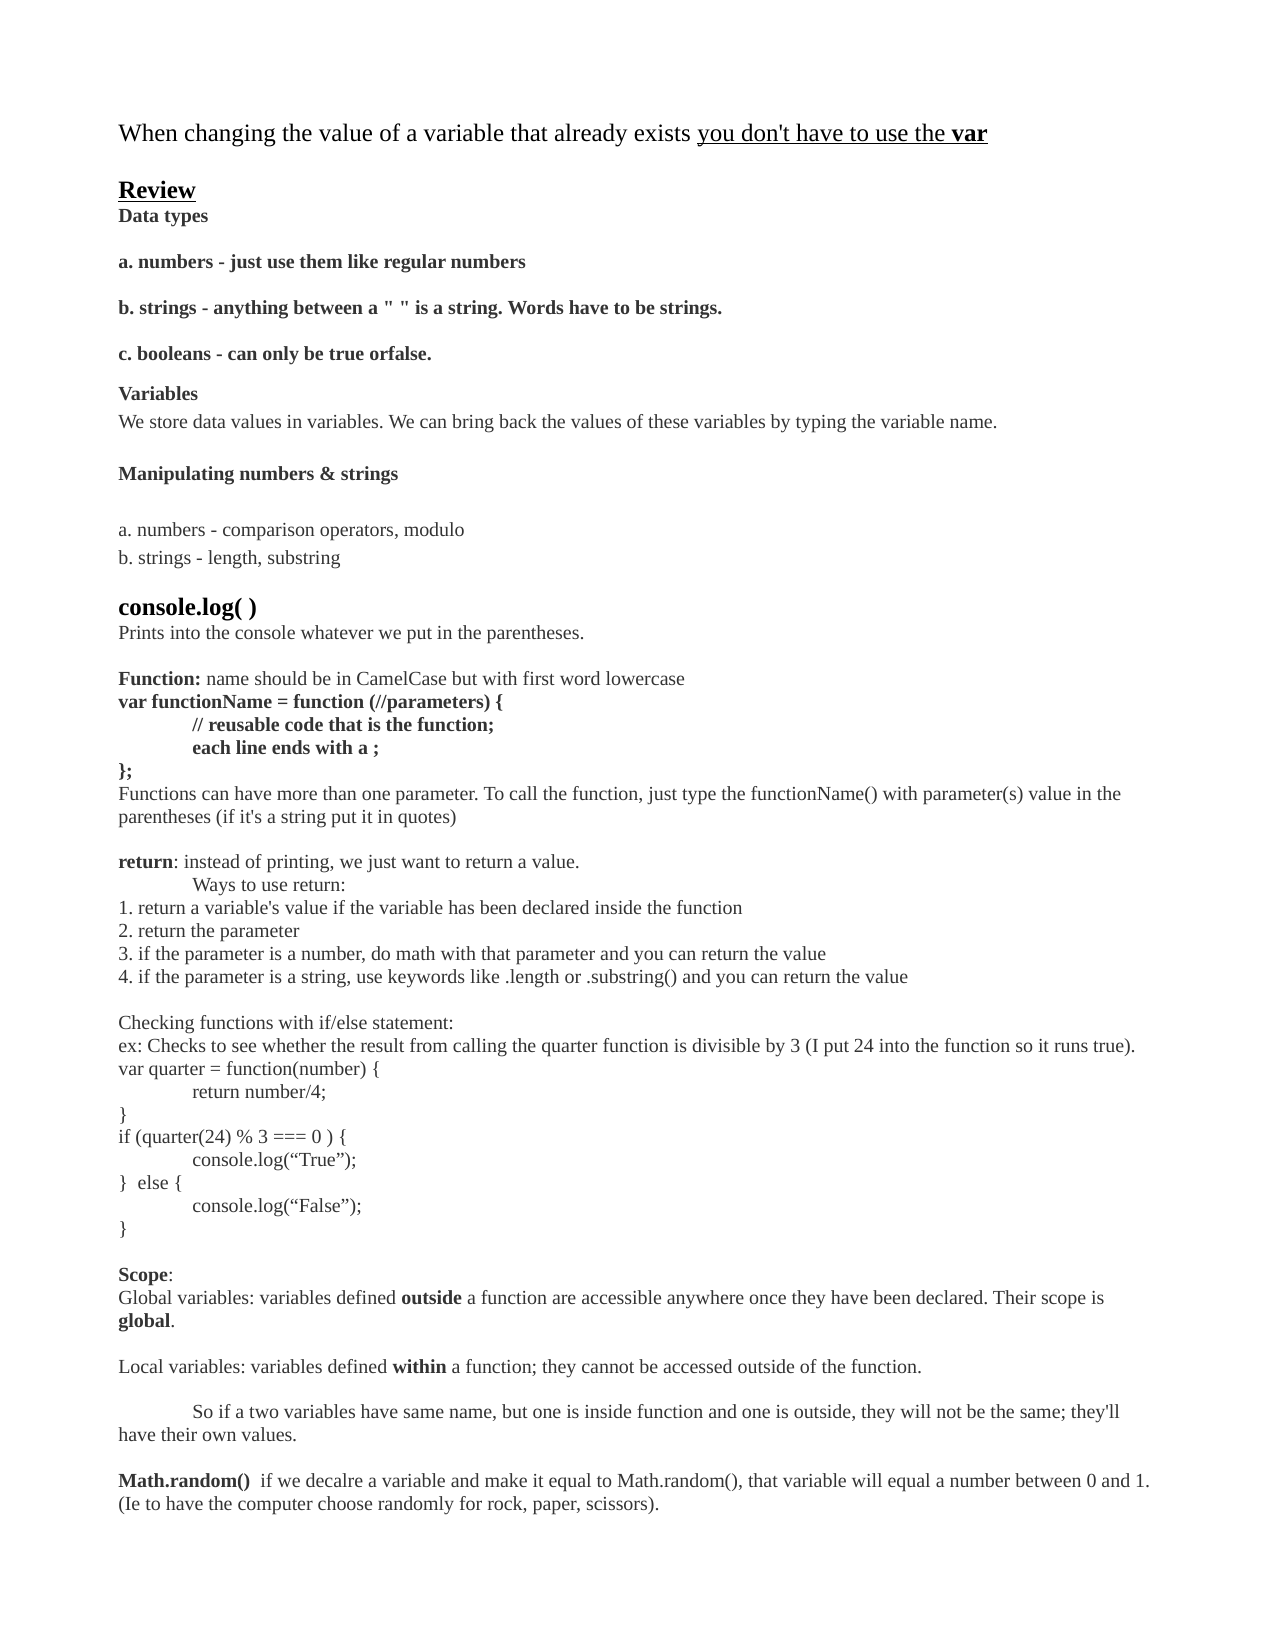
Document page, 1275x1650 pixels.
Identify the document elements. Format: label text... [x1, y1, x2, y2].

text ex: Checks to see whether the result from calling the quarter function is divisible by 3 (I put 24 into the function so it runs true). [118, 1034, 1157, 1057]
text 3. if the parameter is a number, do math with that parameter and you can return the value [118, 942, 1157, 965]
text Checking functions with if/else statement: [118, 1011, 1157, 1034]
text return: instead of printing, we just want to return a value. Ways to use return: [118, 850, 1157, 896]
text 2. return the parameter [118, 919, 1157, 942]
text return number/4; } [118, 1079, 1157, 1125]
text Variables We store data values in variables. We can bring back the values of these variables by typing the variable name. [118, 377, 1157, 433]
text Manipulating numbers & strings a. numbers - comparison operators, modulo b. strings - length, substring [118, 457, 1157, 569]
text Function: name should be in CamelCase but with first word lowercase [118, 667, 1157, 690]
text each line ends with a ; [118, 736, 1157, 759]
text So if a two variables have same name, but one is inside function and one is outside, they will not be the same; they'll have their own values. [118, 1400, 1157, 1446]
text Data types a. numbers - just use them like regular numbers b. strings - anything between a " " is a string. Words have to be strings. c. booleans - can only be true orfalse. [118, 204, 1157, 365]
text 1. return a variable's value if the variable has been declared inside the function [118, 896, 1157, 919]
text 4. if the parameter is a string, use keywords like .length or .substring() and you can return the value [118, 965, 1157, 988]
text var quarter = function(number) { [118, 1057, 1157, 1079]
text }; [118, 759, 1157, 782]
text // reusable code that is the function; [118, 713, 1157, 736]
text console.log( ) Prints into the console whatever we put in the parentheses. [118, 592, 1157, 644]
text When changing the value of a variable that already exists you don't have to use the var [118, 118, 1157, 147]
text Functions can have more than one parameter. To call the function, just type the functionName() with parameter(s) value in the parentheses (if it's a string put it in quotes) [118, 782, 1157, 827]
text var functionName = function (//parameters) { [118, 690, 1157, 713]
text } else { console.log(“False”); } [118, 1171, 1157, 1240]
text Scope: [118, 1263, 1157, 1286]
text Review [118, 176, 1157, 204]
text Math.random() if we decalre a variable and make it equal to Math.random(), that variable will equal a number between 0 and 1. (Ie to have the computer choose randomly for rock, paper, scissors). [118, 1469, 1157, 1515]
text Local variables: variables defined within a function; they cannot be accessed outside of the function. [118, 1354, 1157, 1377]
text if (quarter(24) % 3 === 0 ) { console.log(“True”); [118, 1125, 1157, 1171]
text Global variables: variables defined outside a function are accessible anywhere once they have been declared. Their scope is global. [118, 1286, 1157, 1332]
